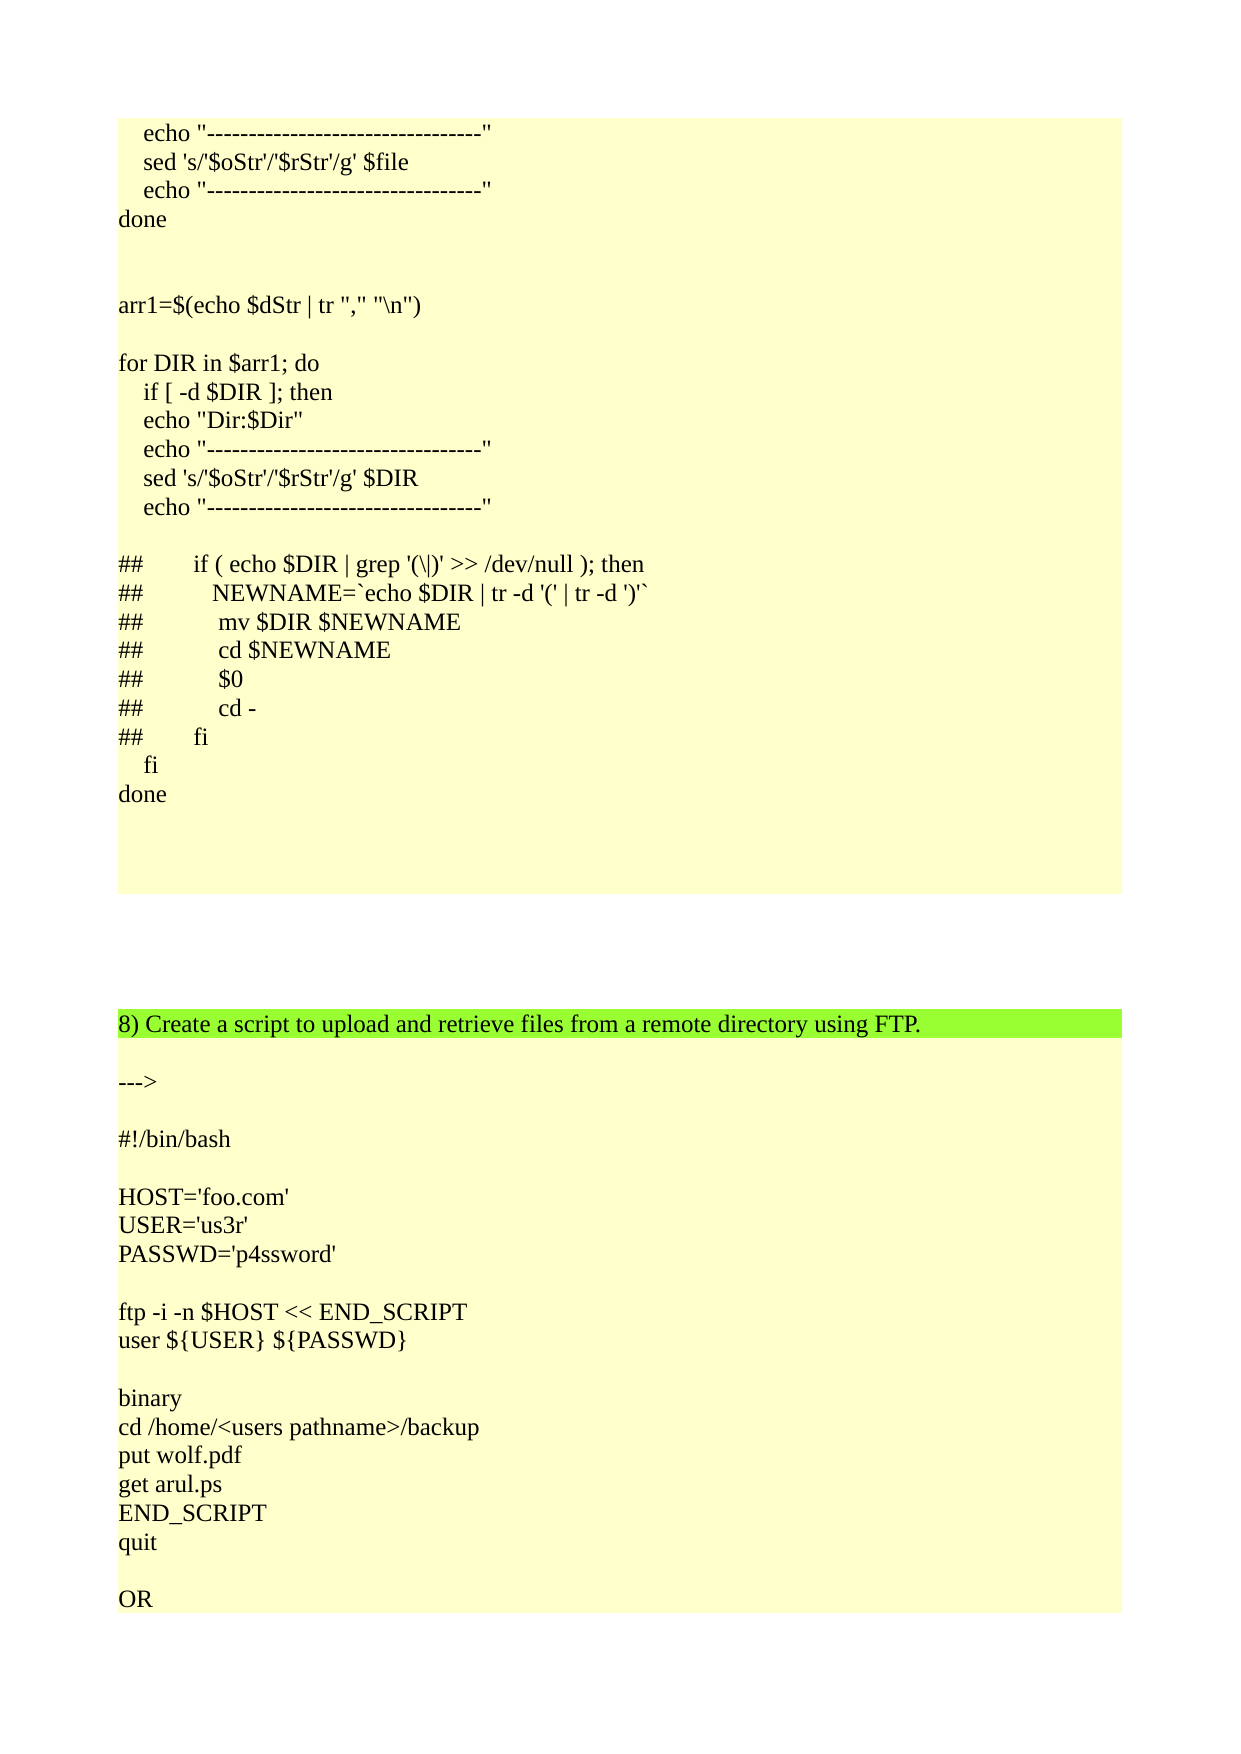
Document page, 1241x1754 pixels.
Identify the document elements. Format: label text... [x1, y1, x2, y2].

text END_SCRIPT [118, 1498, 1122, 1527]
text #!/bin/bash [118, 1124, 1122, 1153]
text echo "---------------------------------" [118, 492, 1122, 521]
text USER='us3r' [118, 1211, 1122, 1239]
text user ${USER} ${PASSWD} [118, 1326, 1122, 1354]
text arr1=$(echo $dStr | tr "," "\n") [118, 291, 1122, 319]
text get arul.ps [118, 1469, 1122, 1498]
text done [118, 779, 1122, 808]
text cd /home/<users pathname>/backup [118, 1412, 1122, 1441]
text fi [118, 751, 1122, 779]
text ftp -i -n $HOST << END_SCRIPT [118, 1297, 1122, 1326]
text if [ -d $DIR ]; then [118, 377, 1122, 406]
text ## $0 [118, 664, 1122, 693]
text sed 's/'$oStr'/'$rStr'/g' $DIR [118, 463, 1122, 492]
text ## fi [118, 722, 1122, 751]
text ## cd $NEWNAME [118, 636, 1122, 664]
text ## cd - [118, 693, 1122, 722]
text ## NEWNAME=`echo $DIR | tr -d '(' | tr -d ')'` [118, 578, 1122, 607]
text echo "---------------------------------" [118, 434, 1122, 463]
text ---> [118, 1067, 1122, 1096]
text PASSWD='p4ssword' [118, 1239, 1122, 1268]
text echo "---------------------------------" [118, 118, 1122, 147]
text ## mv $DIR $NEWNAME [118, 607, 1122, 636]
text for DIR in $arr1; do [118, 348, 1122, 377]
text OR [118, 1584, 1122, 1613]
text sed 's/'$oStr'/'$rStr'/g' $file [118, 147, 1122, 176]
text echo "Dir:$Dir" [118, 406, 1122, 434]
text ## if ( echo $DIR | grep '(\|)' >> /dev/null ); then [118, 549, 1122, 578]
text done [118, 204, 1122, 233]
text 8) Create a script to upload and retrieve files from a remote directory using FTP. [118, 1009, 1122, 1038]
text HOST='foo.com' [118, 1182, 1122, 1211]
text quit [118, 1527, 1122, 1556]
text put wolf.pdf [118, 1441, 1122, 1469]
text echo "---------------------------------" [118, 176, 1122, 204]
text binary [118, 1383, 1122, 1412]
